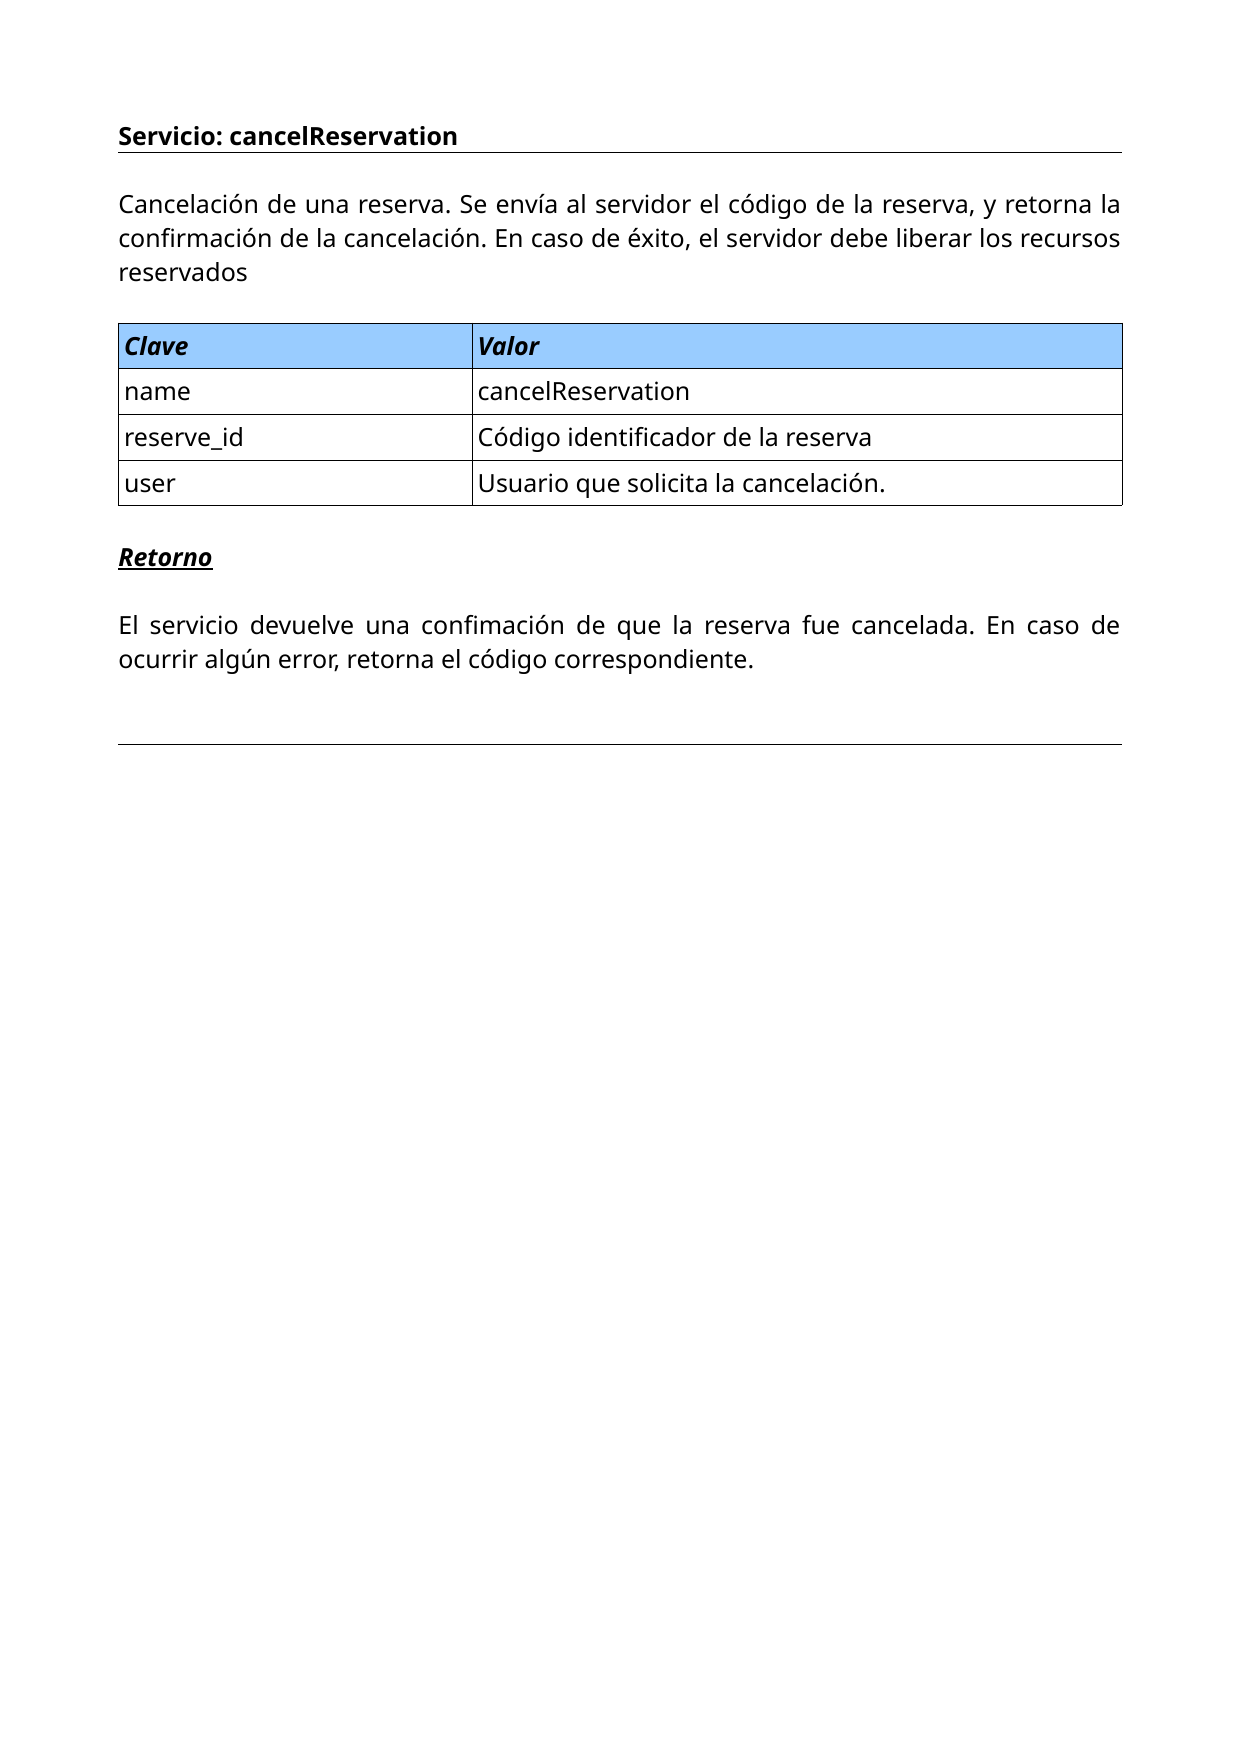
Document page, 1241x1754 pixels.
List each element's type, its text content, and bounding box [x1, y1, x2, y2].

text Servicio: cancelReservation [118, 118, 1122, 152]
table_cell user [119, 461, 472, 505]
table_header Valor [473, 324, 1122, 368]
table_cell Código identificador de la reserva [473, 415, 1122, 459]
table_cell reserve_id [119, 415, 472, 459]
text Retorno [118, 539, 1122, 573]
text Cancelación de una reserva. Se envía al servidor el código de la reserva, y retorna la confirmación de la cancelación. En caso de éxito, el servidor debe liberar los recursos reservados [118, 186, 1122, 288]
table_cell cancelReservation [473, 369, 1122, 414]
table_cell Usuario que solicita la cancelación. [473, 461, 1122, 505]
table_cell name [119, 369, 472, 414]
text El servicio devuelve una confimación de que la reserva fue cancelada. En caso de ocurrir algún error, retorna el código correspondiente. [118, 607, 1122, 676]
table_header Clave [119, 324, 472, 368]
